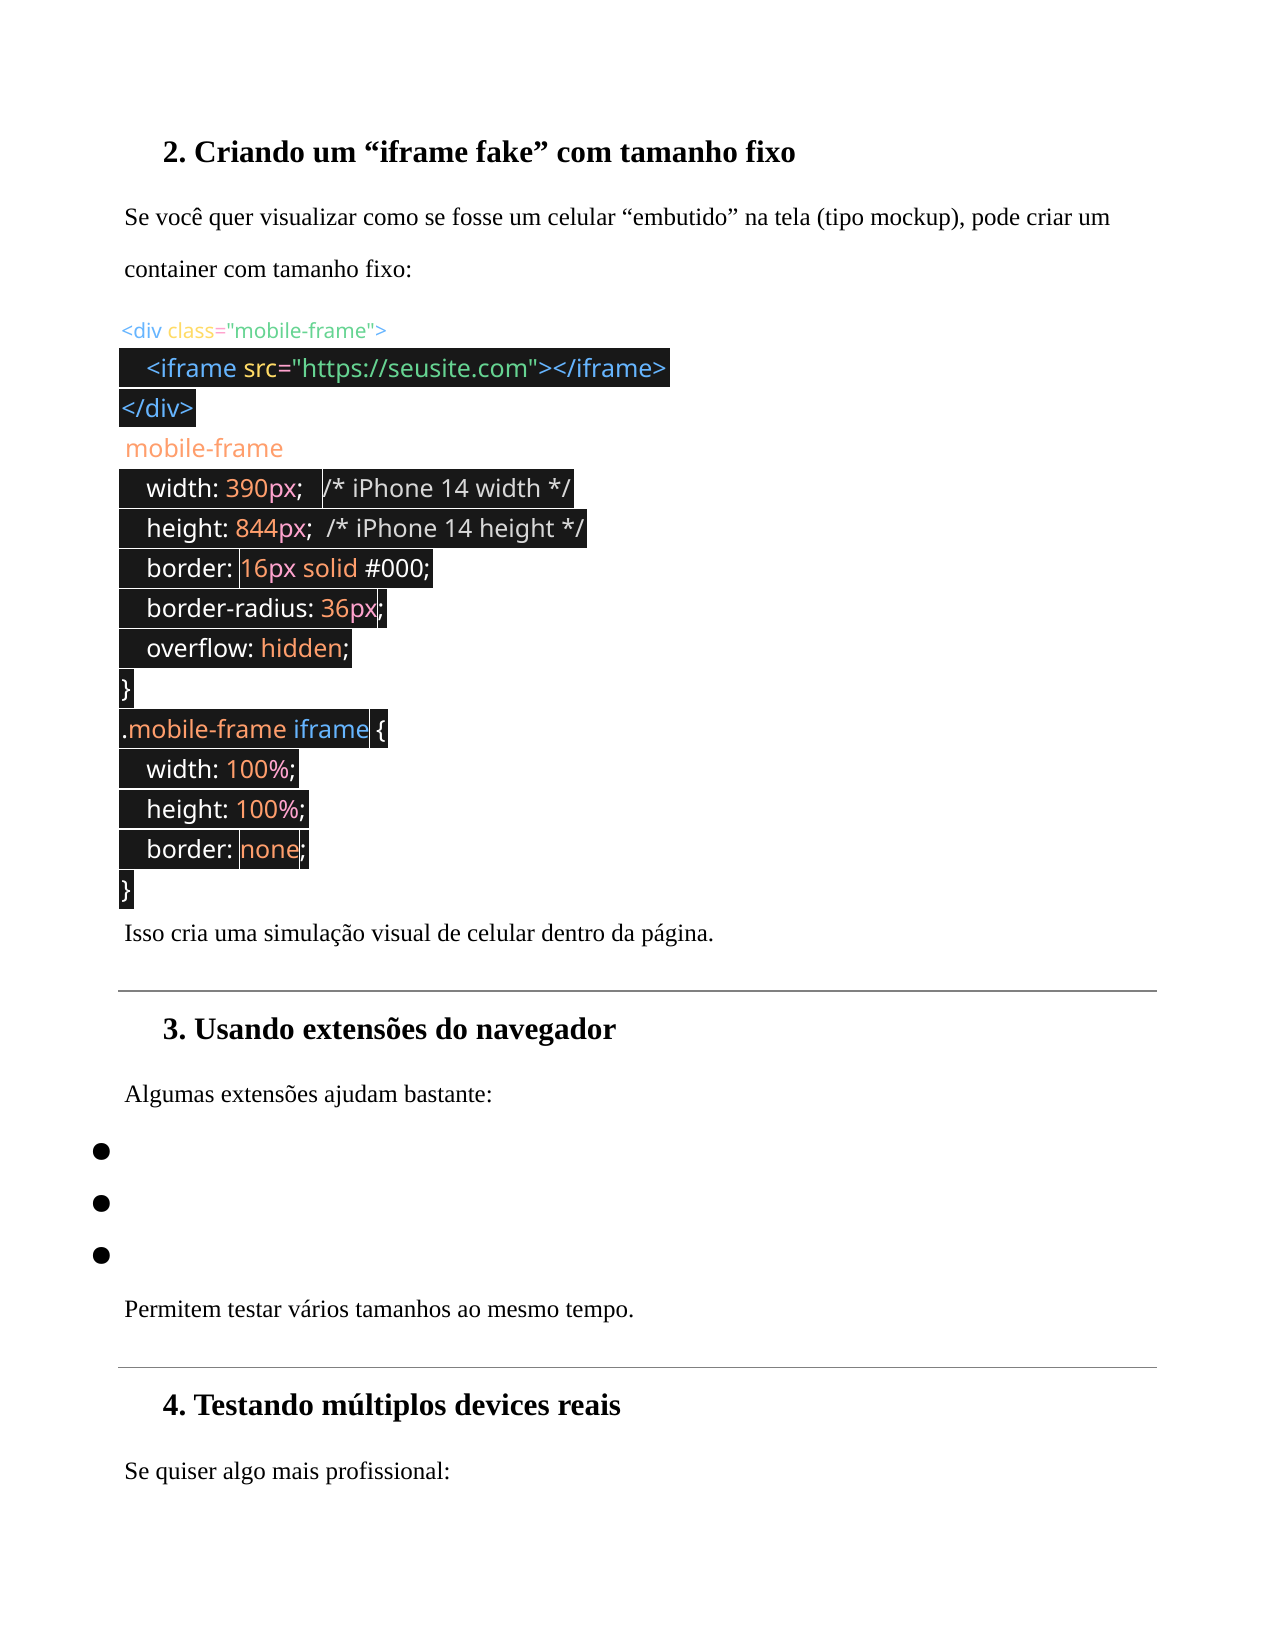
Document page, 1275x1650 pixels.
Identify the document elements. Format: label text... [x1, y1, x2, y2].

text .mobile-frame { [118, 429, 303, 468]
list Mobile Simulator [119, 1184, 1157, 1222]
text border-radius: 36px; [119, 589, 387, 628]
text Algumas extensões ajudam bastante: [119, 1073, 1157, 1111]
text width: 100%; [119, 749, 299, 788]
text <div class="mobile-frame"> [119, 314, 390, 347]
subtitle ✅ 4. Testando múltiplos devices reais [119, 1376, 1157, 1427]
text [135, 668, 1157, 708]
text overflow: hidden; [119, 629, 352, 668]
text [300, 748, 1157, 788]
text [391, 313, 1157, 347]
text [135, 869, 1157, 909]
text height: 100%; [119, 790, 309, 828]
subtitle ✅ 2. Criando um “iframe fake” com tamanho fixo [119, 122, 1157, 173]
text [310, 828, 1157, 869]
text [434, 548, 1157, 588]
text border: 16px solid #000; [119, 549, 433, 588]
text [575, 468, 1157, 508]
text height: 844px; /* iPhone 14 height */ [119, 509, 587, 548]
text width: 390px; /* iPhone 14 width */ [119, 469, 574, 508]
text Se você quer visualizar como se fosse um celular “embutido” na tela (tipo mockup), pode criar um container com tamanho fixo: [119, 196, 1157, 289]
text } [119, 870, 134, 909]
text } [119, 669, 134, 708]
text <iframe src="https://seusite.com"></iframe> [119, 348, 670, 387]
text [388, 588, 1157, 628]
text .mobile-frame iframe { [119, 709, 388, 748]
text Se quiser algo mais profissional: [119, 1450, 1157, 1490]
text Permitem testar vários tamanhos ao mesmo tempo. [119, 1288, 1157, 1329]
text [197, 387, 1157, 427]
text [389, 708, 1157, 748]
list Window Resizer [119, 1236, 1157, 1274]
list Responsive Viewer [119, 1132, 1157, 1169]
text border: none; [119, 830, 309, 869]
text Isso cria uma simulação visual de celular dentro da página. [119, 913, 1157, 953]
text [304, 427, 1157, 468]
text [588, 508, 1157, 548]
text [353, 628, 1157, 668]
text [671, 347, 1157, 387]
text [310, 788, 1157, 828]
subtitle ✅ 3. Usando extensões do navegador [119, 999, 1157, 1050]
text </div> [119, 389, 196, 427]
